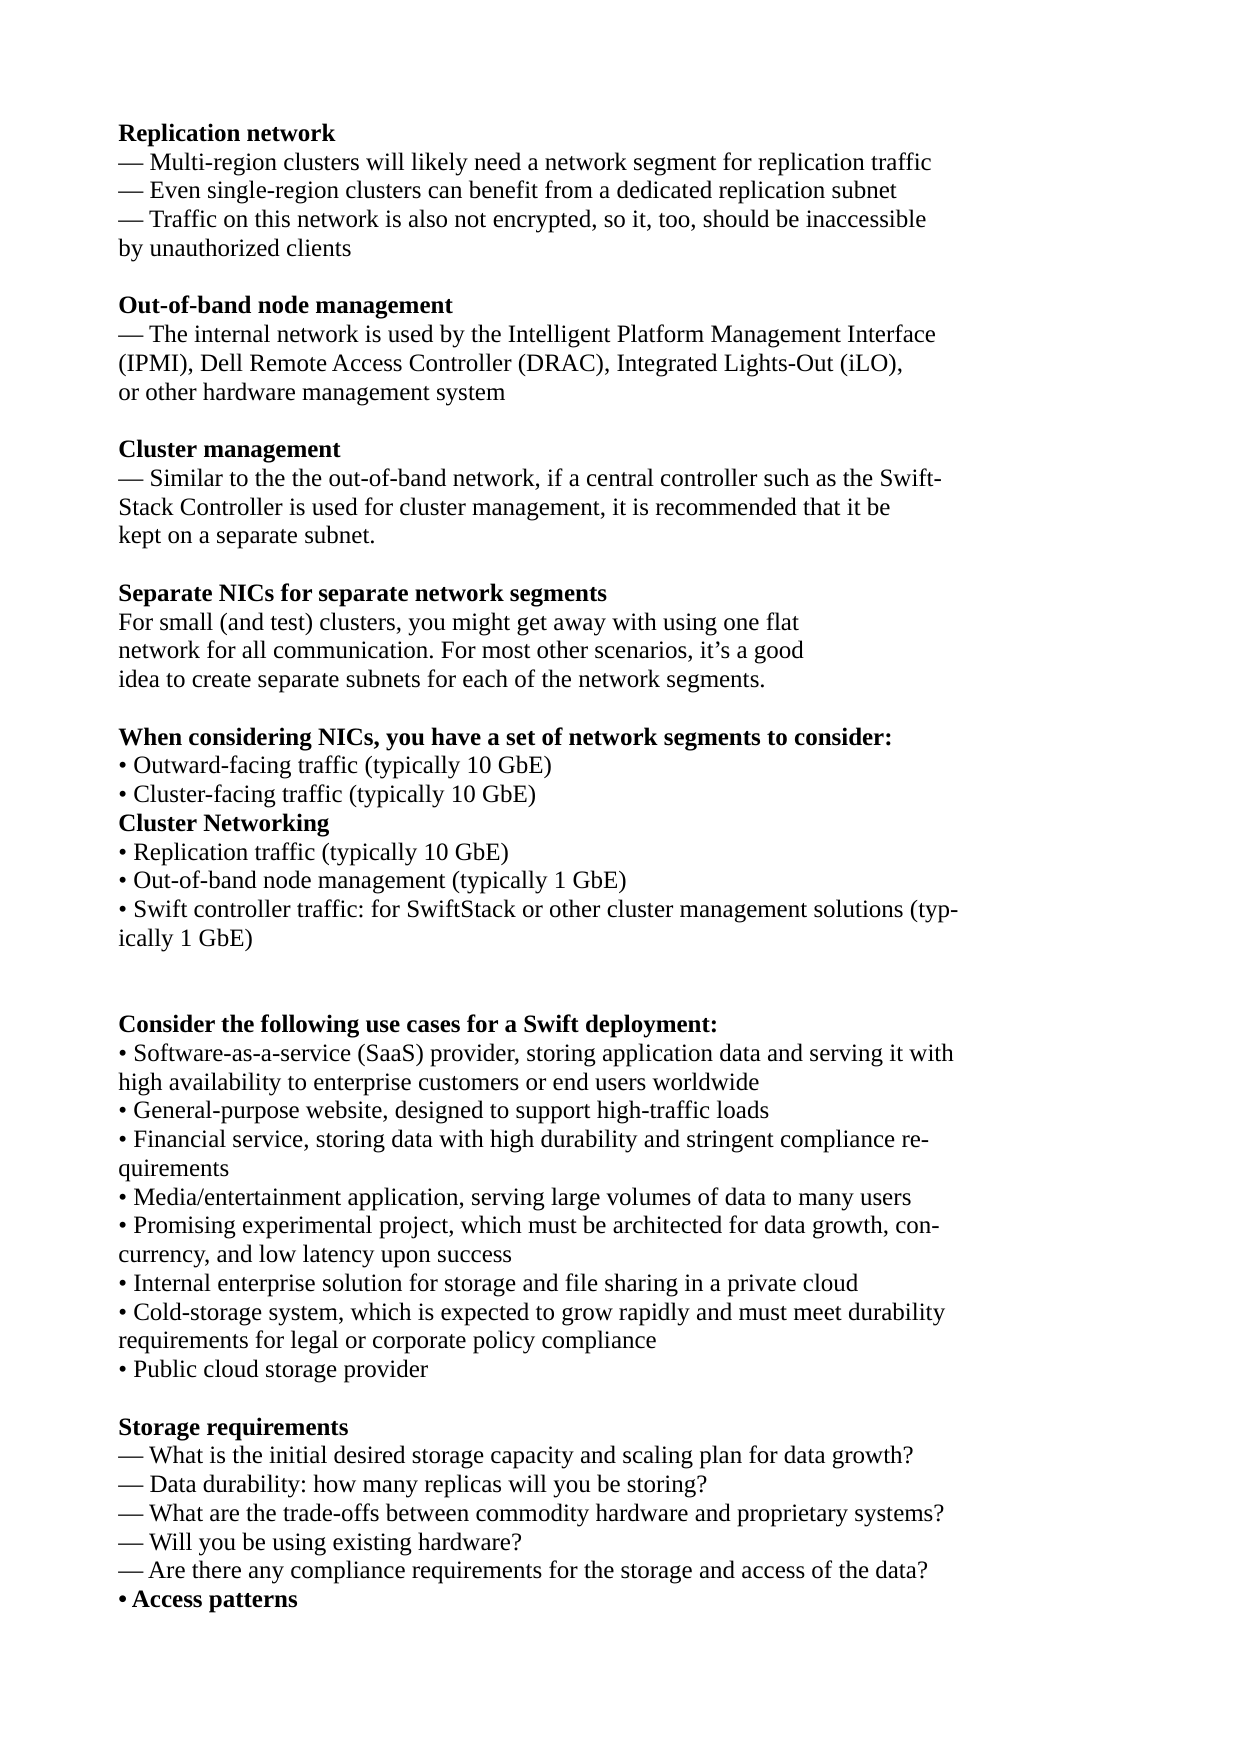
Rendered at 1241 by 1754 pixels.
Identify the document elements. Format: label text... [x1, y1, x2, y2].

text requirements for legal or corporate policy compliance [118, 1326, 1122, 1354]
text • Swift controller traffic: for SwiftStack or other cluster management solutions (typ‐ [118, 894, 1122, 923]
text • Public cloud storage provider [118, 1354, 1122, 1383]
text high availability to enterprise customers or end users worldwide [118, 1067, 1122, 1096]
text When considering NICs, you have a set of network segments to consider: [118, 722, 1122, 751]
text — What are the trade-offs between commodity hardware and proprietary systems? [118, 1498, 1122, 1527]
text • Financial service, storing data with high durability and stringent compliance re‐ [118, 1124, 1122, 1153]
text — What is the initial desired storage capacity and scaling plan for data growth? [118, 1441, 1122, 1469]
text — Traffic on this network is also not encrypted, so it, too, should be inaccessible [118, 204, 1122, 233]
text Consider the following use cases for a Swift deployment: [118, 1009, 1122, 1038]
text quirements [118, 1153, 1122, 1182]
text • Out-of-band node management (typically 1 GbE) [118, 866, 1122, 894]
text • Promising experimental project, which must be architected for data growth, con‐ [118, 1211, 1122, 1239]
text kept on a separate subnet. [118, 521, 1122, 549]
text or other hardware management system [118, 377, 1122, 406]
text • Software-as-a-service (SaaS) provider, storing application data and serving it with [118, 1038, 1122, 1067]
text • Cluster-facing traffic (typically 10 GbE) [118, 779, 1122, 808]
text ically 1 GbE) [118, 923, 1122, 952]
text • Cold-storage system, which is expected to grow rapidly and must meet durability [118, 1297, 1122, 1326]
text — Will you be using existing hardware? [118, 1527, 1122, 1556]
text • General-purpose website, designed to support high-traffic loads [118, 1096, 1122, 1124]
text by unauthorized clients [118, 233, 1122, 262]
text • Internal enterprise solution for storage and file sharing in a private cloud [118, 1268, 1122, 1297]
text — Data durability: how many replicas will you be storing? [118, 1469, 1122, 1498]
text — Are there any compliance requirements for the storage and access of the data? [118, 1556, 1122, 1584]
text — Even single-region clusters can benefit from a dedicated replication subnet [118, 176, 1122, 204]
text • Replication traffic (typically 10 GbE) [118, 837, 1122, 866]
text • Access patterns [118, 1584, 1122, 1613]
text — Multi-region clusters will likely need a network segment for replication traffic [118, 147, 1122, 176]
text Cluster management [118, 434, 1122, 463]
text Cluster Networking [118, 808, 1122, 837]
text For small (and test) clusters, you might get away with using one flat [118, 607, 1122, 636]
text idea to create separate subnets for each of the network segments. [118, 664, 1122, 693]
text Stack Controller is used for cluster management, it is recommended that it be [118, 492, 1122, 521]
text Separate NICs for separate network segments [118, 578, 1122, 607]
text • Outward-facing traffic (typically 10 GbE) [118, 751, 1122, 779]
text network for all communication. For most other scenarios, it’s a good [118, 636, 1122, 664]
text • Media/entertainment application, serving large volumes of data to many users [118, 1182, 1122, 1211]
text Out-of-band node management [118, 291, 1122, 319]
text — Similar to the the out-of-band network, if a central controller such as the Swift‐ [118, 463, 1122, 492]
text Storage requirements [118, 1412, 1122, 1441]
text (IPMI), Dell Remote Access Controller (DRAC), Integrated Lights-Out (iLO), [118, 348, 1122, 377]
text Replication network [118, 118, 1122, 147]
text currency, and low latency upon success [118, 1239, 1122, 1268]
text — The internal network is used by the Intelligent Platform Management Interface [118, 319, 1122, 348]
